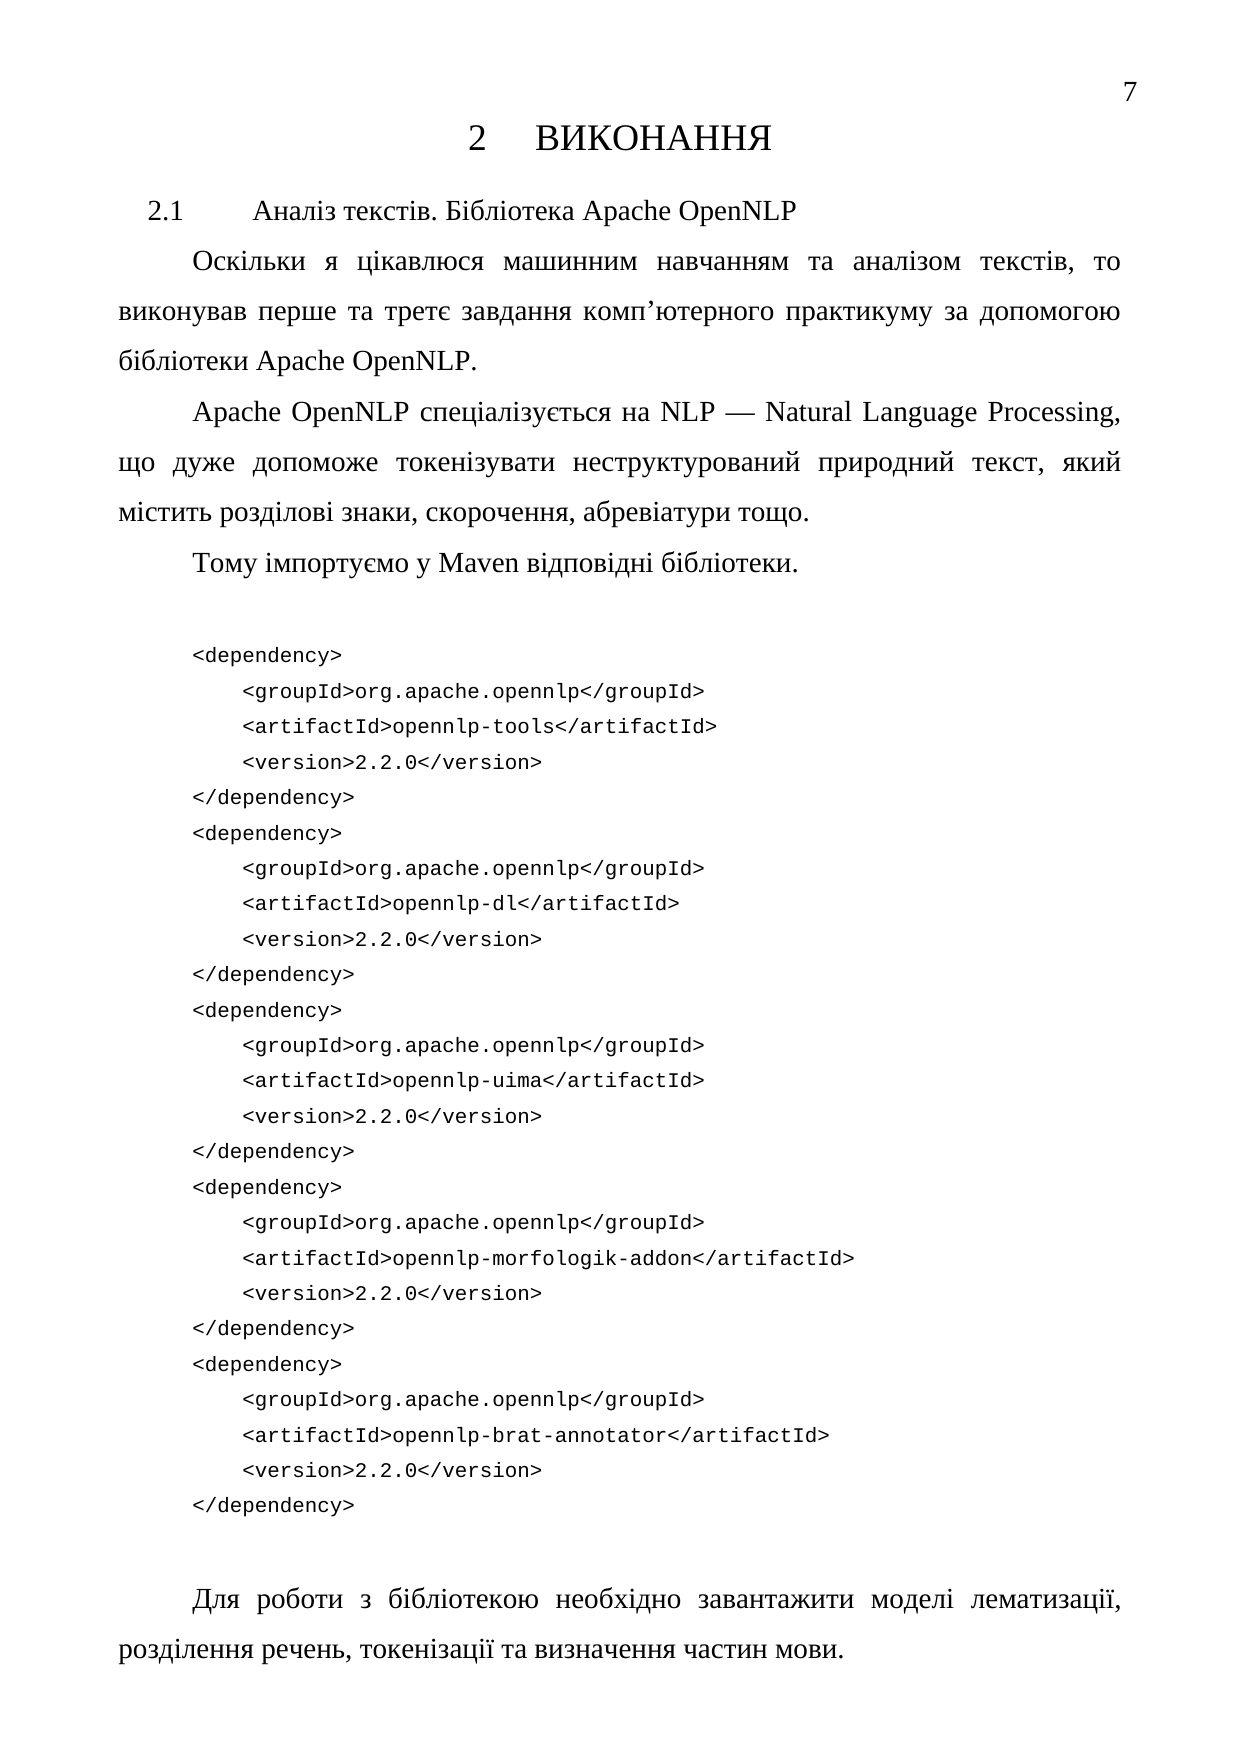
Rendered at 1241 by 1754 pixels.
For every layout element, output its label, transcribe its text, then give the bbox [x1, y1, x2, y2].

text Для роботи з бібліотекою необхідно завантажити моделі лематизації, розділення речень, токенізації та визначення частин мови. [118, 1581, 1122, 1665]
text <groupId>org.apache.opennlp</groupId> [118, 681, 1122, 704]
text <dependency> [118, 999, 1122, 1023]
text <groupId>org.apache.opennlp</groupId> [118, 1212, 1122, 1236]
subtitle Аналіз текстів. Бібліотека Apache OpenNLP [118, 193, 1122, 226]
subtitle Виконання [118, 115, 1122, 158]
text <dependency> [118, 822, 1122, 846]
text <version>2.2.0</version> [118, 1283, 1122, 1307]
text </dependency> [118, 964, 1122, 988]
text Apache OpenNLP спеціалізується на NLP — Natural Language Processing, що дуже допоможе токенізувати неструктурований природний текст, який містить розділові знаки, скорочення, абревіатури тощо. [118, 394, 1122, 528]
text <version>2.2.0</version> [118, 752, 1122, 775]
text Тому імпортуємо у Maven відповідні бібліотеки. [118, 545, 1122, 578]
text </dependency> [118, 787, 1122, 811]
text <version>2.2.0</version> [118, 1106, 1122, 1129]
text <groupId>org.apache.opennlp</groupId> [118, 1389, 1122, 1413]
text <groupId>org.apache.opennlp</groupId> [118, 858, 1122, 882]
text <dependency> [118, 645, 1122, 669]
text </dependency> [118, 1495, 1122, 1519]
text <artifactId>opennlp-dl</artifactId> [118, 893, 1122, 917]
text <artifactId>opennlp-brat-annotator</artifactId> [118, 1424, 1122, 1448]
text <groupId>org.apache.opennlp</groupId> [118, 1035, 1122, 1059]
text <artifactId>opennlp-morfologik-addon</artifactId> [118, 1247, 1122, 1271]
text <artifactId>opennlp-tools</artifactId> [118, 716, 1122, 740]
text <dependency> [118, 1177, 1122, 1200]
text </dependency> [118, 1318, 1122, 1342]
text <dependency> [118, 1354, 1122, 1377]
text <artifactId>opennlp-uima</artifactId> [118, 1070, 1122, 1094]
text <version>2.2.0</version> [118, 929, 1122, 952]
text </dependency> [118, 1141, 1122, 1165]
text Оскільки я цікавлюся машинним навчанням та аналізом текстів, то виконував перше та третє завдання комп’ютерного практикуму за допомогою бібліотеки Apache OpenNLP. [118, 243, 1122, 377]
text <version>2.2.0</version> [118, 1460, 1122, 1484]
